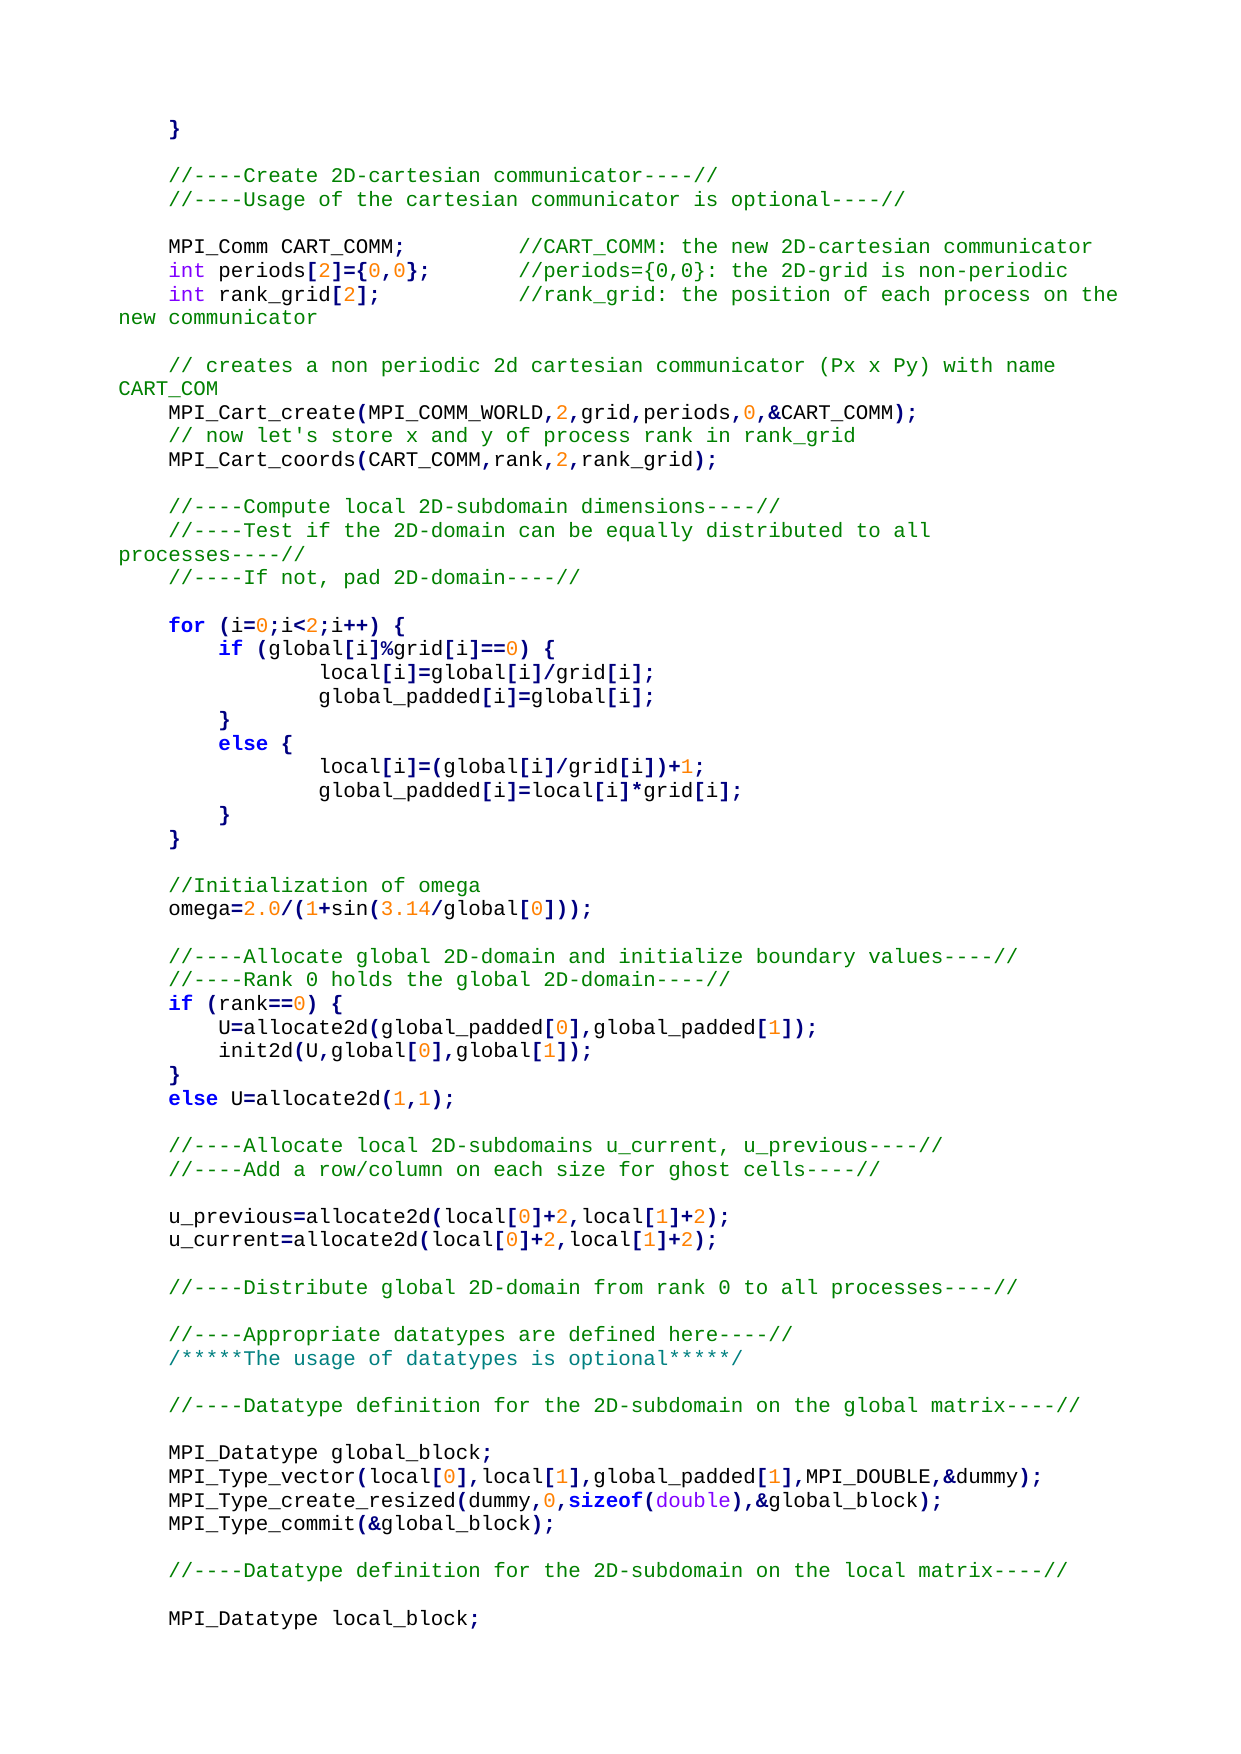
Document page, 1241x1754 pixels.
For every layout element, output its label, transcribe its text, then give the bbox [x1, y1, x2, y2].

text //----If not, pad 2D-domain----// [118, 567, 1122, 591]
text } [118, 709, 1122, 733]
text global_padded[i]=global[i]; [118, 686, 1122, 709]
text MPI_Datatype local_block; [118, 1608, 1122, 1631]
text if (rank==0) { [118, 993, 1122, 1017]
text } [118, 118, 1122, 142]
text local[i]=global[i]/grid[i]; [118, 662, 1122, 686]
text // now let's store x and y of process rank in rank_grid [118, 426, 1122, 449]
text u_previous=allocate2d(local[0]+2,local[1]+2); [118, 1206, 1122, 1229]
text global_padded[i]=local[i]*grid[i]; [118, 780, 1122, 804]
text MPI_Type_create_resized(dummy,0,sizeof(double),&global_block); [118, 1489, 1122, 1513]
text //----Rank 0 holds the global 2D-domain----// [118, 969, 1122, 993]
text } [118, 804, 1122, 827]
text MPI_Type_vector(local[0],local[1],global_padded[1],MPI_DOUBLE,&dummy); [118, 1466, 1122, 1489]
text } [118, 827, 1122, 851]
text } [118, 1064, 1122, 1088]
text MPI_Cart_coords(CART_COMM,rank,2,rank_grid); [118, 449, 1122, 473]
text omega=2.0/(1+sin(3.14/global[0])); [118, 898, 1122, 922]
text int rank_grid[2]; //rank_grid: the position of each process on the new communicator [118, 284, 1122, 331]
text U=allocate2d(global_padded[0],global_padded[1]); [118, 1017, 1122, 1040]
text //----Allocate global 2D-domain and initialize boundary values----// [118, 946, 1122, 969]
text //----Usage of the cartesian communicator is optional----// [118, 189, 1122, 213]
text //----Appropriate datatypes are defined here----// [118, 1324, 1122, 1348]
text //----Distribute global 2D-domain from rank 0 to all processes----// [118, 1277, 1122, 1300]
text /*****The usage of datatypes is optional*****/ [118, 1348, 1122, 1371]
text //----Test if the 2D-domain can be equally distributed to all processes----// [118, 520, 1122, 567]
text init2d(U,global[0],global[1]); [118, 1040, 1122, 1064]
text MPI_Datatype global_block; [118, 1442, 1122, 1466]
text //----Datatype definition for the 2D-subdomain on the local matrix----// [118, 1561, 1122, 1584]
text //----Create 2D-cartesian communicator----// [118, 165, 1122, 189]
text MPI_Type_commit(&global_block); [118, 1513, 1122, 1537]
text // creates a non periodic 2d cartesian communicator (Px x Py) with name CART_COM [118, 354, 1122, 402]
text //Initialization of omega [118, 875, 1122, 898]
text int periods[2]={0,0}; //periods={0,0}: the 2D-grid is non-periodic [118, 260, 1122, 284]
text for (i=0;i<2;i++) { [118, 615, 1122, 638]
text u_current=allocate2d(local[0]+2,local[1]+2); [118, 1229, 1122, 1253]
text //----Add a row/column on each size for ghost cells----// [118, 1158, 1122, 1182]
text //----Allocate local 2D-subdomains u_current, u_previous----// [118, 1135, 1122, 1158]
text local[i]=(global[i]/grid[i])+1; [118, 757, 1122, 780]
text MPI_Cart_create(MPI_COMM_WORLD,2,grid,periods,0,&CART_COMM); [118, 402, 1122, 426]
text //----Compute local 2D-subdomain dimensions----// [118, 496, 1122, 520]
text MPI_Comm CART_COMM; //CART_COMM: the new 2D-cartesian communicator [118, 236, 1122, 260]
text else { [118, 733, 1122, 757]
text else U=allocate2d(1,1); [118, 1088, 1122, 1111]
text //----Datatype definition for the 2D-subdomain on the global matrix----// [118, 1395, 1122, 1419]
text if (global[i]%grid[i]==0) { [118, 638, 1122, 662]
